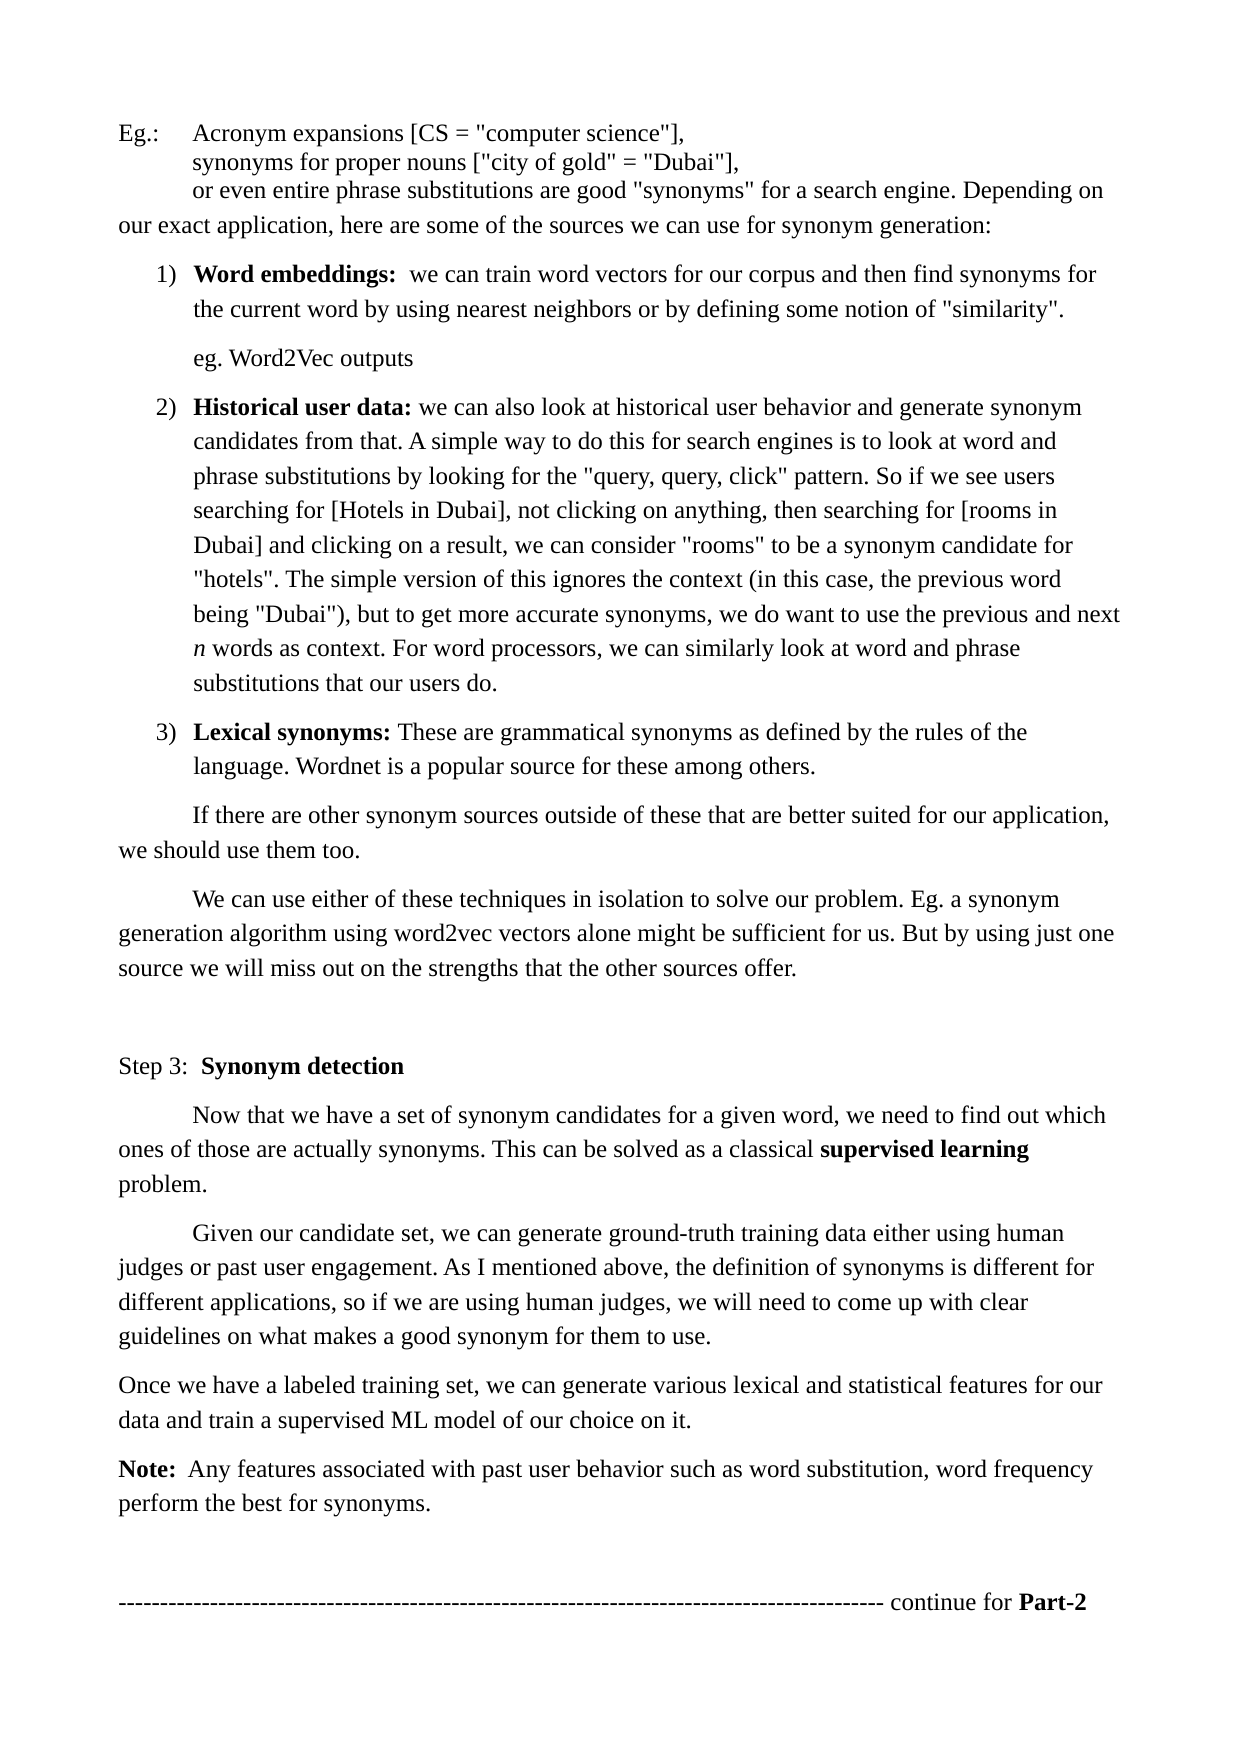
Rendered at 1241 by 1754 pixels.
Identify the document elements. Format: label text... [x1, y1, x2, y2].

text Step 3: Synonym detection [118, 1051, 1122, 1079]
list Lexical synonyms: These are grammatical synonyms as defined by the rules of the language. Wordnet is a popular source for these among others. [156, 717, 1122, 780]
text We can use either of these techniques in isolation to solve our problem. Eg. a synonym generation algorithm using word2vec vectors alone might be sufficient for us. But by using just one source we will miss out on the strengths that the other sources offer. [118, 884, 1122, 981]
list eg. Word2Vec outputs [156, 343, 1122, 371]
text Once we have a labeled training set, we can generate various lexical and statistical features for our data and train a supervised ML model of our choice on it. [118, 1370, 1122, 1434]
list Word embeddings: we can train word vectors for our corpus and then find synonyms for the current word by using nearest neighbors or by defining some notion of "similarity". [156, 259, 1122, 322]
text or even entire phrase substitutions are good "synonyms" for a search engine. Depending on our exact application, here are some of the sources we can use for synonym generation: [118, 176, 1122, 239]
text Given our candidate set, we can generate ground-truth training data either using human judges or past user engagement. As I mentioned above, the definition of synonyms is different for different applications, so if we are using human judges, we will need to come up with clear guidelines on what makes a good synonym for them to use. [118, 1218, 1122, 1350]
text Note: Any features associated with past user behavior such as word substitution, word frequency perform the best for synonyms. [118, 1454, 1122, 1517]
list Historical user data: we can also look at historical user behavior and generate synonym candidates from that. A simple way to do this for search engines is to look at word and phrase substitutions by looking for the "query, query, click" pattern. So if we see users searching for [Hotels in Dubai], not clicking on anything, then searching for [rooms in Dubai] and clicking on a result, we can consider "rooms" to be a synonym candidate for "hotels". The simple version of this ignores the context (in this case, the previous word being "Dubai"), but to get more accurate synonyms, we do want to use the previous and next n words as context. For word processors, we can similarly look at word and phrase substitutions that our users do. [156, 392, 1122, 696]
text Eg.: Acronym expansions [CS = "computer science"], [118, 118, 1122, 147]
text -------------------------------------------------------------------------------------------- continue for Part-2 [118, 1587, 1122, 1615]
text synonyms for proper nouns ["city of gold" = "Dubai"], [118, 147, 1122, 176]
text If there are other synonym sources outside of these that are better suited for our application, we should use them too. [118, 800, 1122, 863]
text Now that we have a set of synonym candidates for a given word, we need to find out which ones of those are actually synonyms. This can be solved as a classical supervised learning problem. [118, 1100, 1122, 1198]
